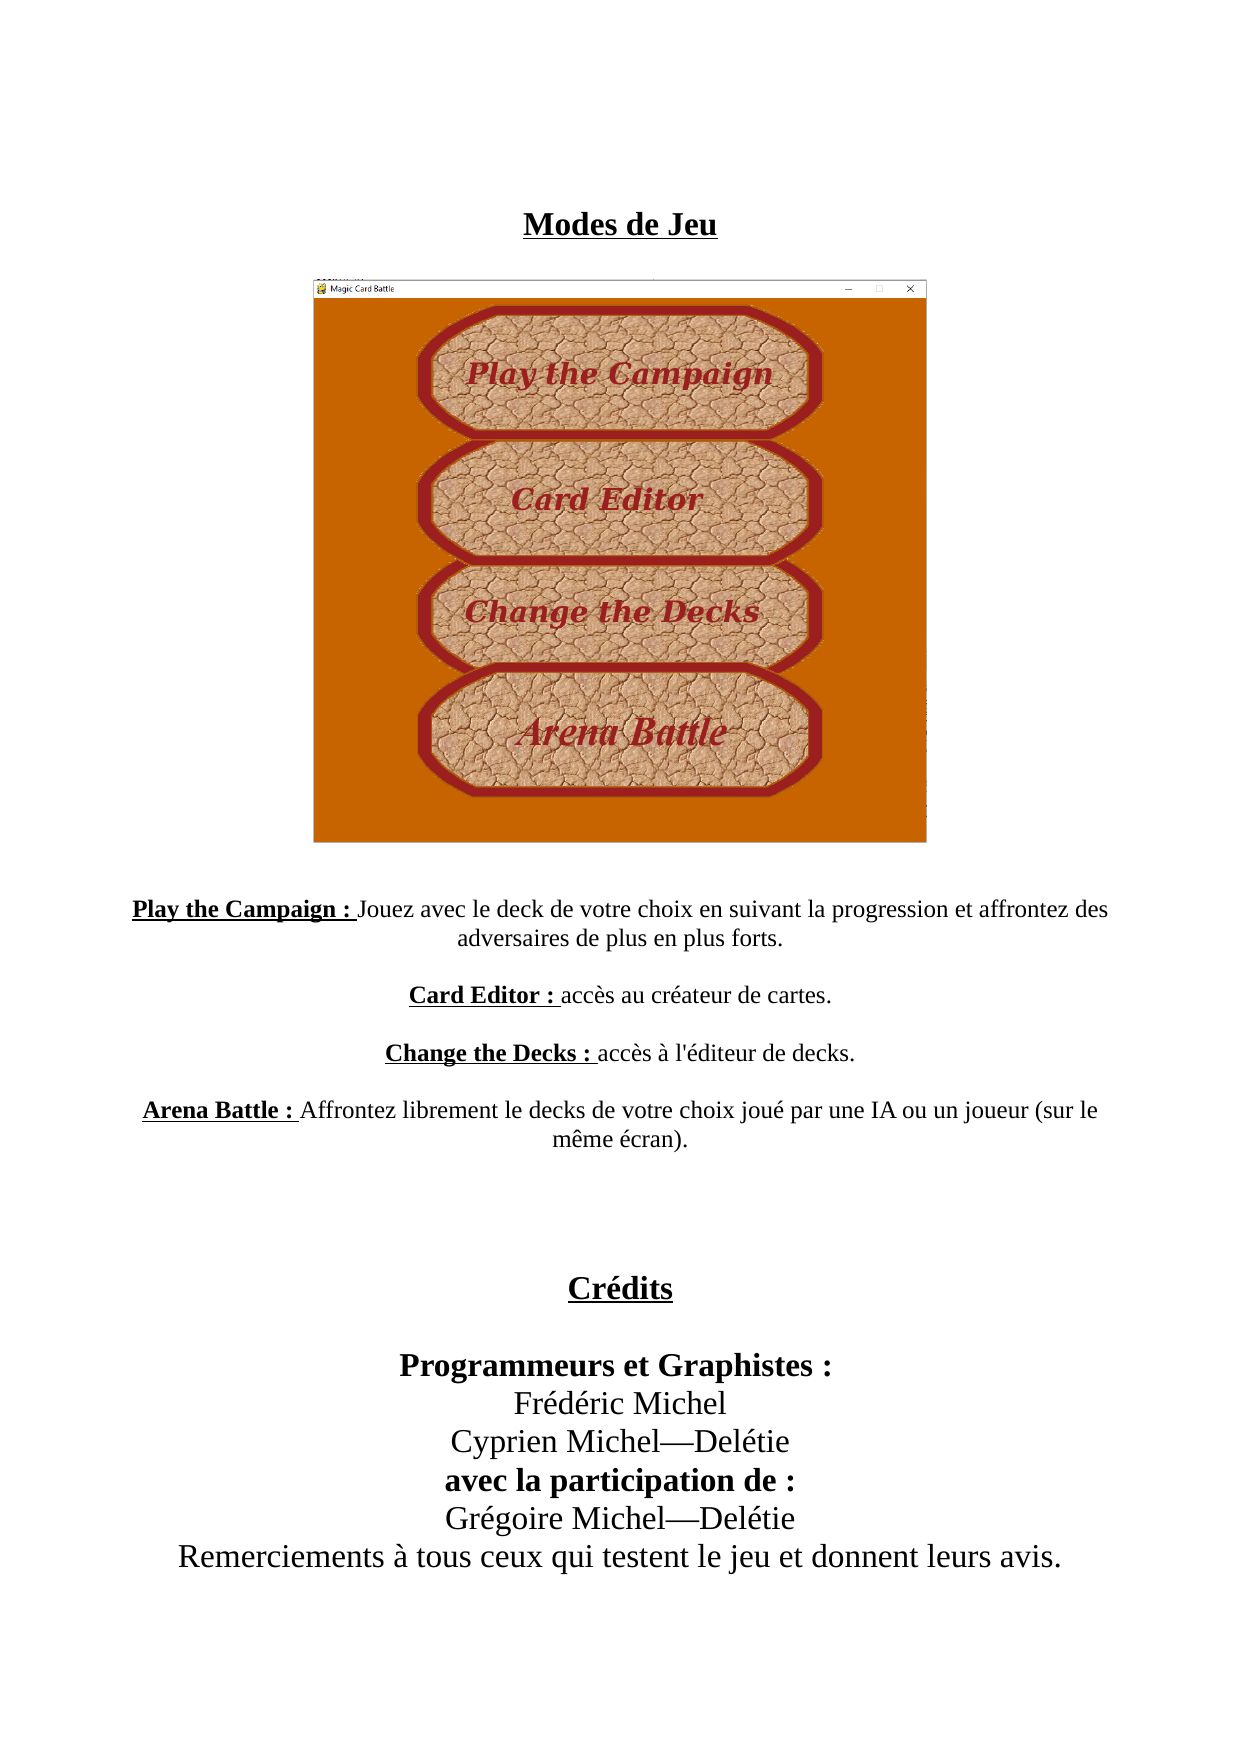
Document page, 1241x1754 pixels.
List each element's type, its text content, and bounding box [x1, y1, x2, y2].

text Card Editor : accès au créateur de cartes. [118, 981, 1122, 1009]
text Programmeurs et Graphistes : [118, 1345, 1122, 1383]
text Modes de Jeu [118, 204, 1122, 243]
text Play the Campaign : Jouez avec le deck de votre choix en suivant la progression et affrontez des adversaires de plus en plus forts. [118, 894, 1122, 952]
text Grégoire Michel—Delétie [118, 1498, 1122, 1536]
text Arena Battle : Affrontez librement le decks de votre choix joué par une IA ou un joueur (sur le même écran). [118, 1096, 1122, 1153]
text Change the Decks : accès à l'éditeur de decks. [118, 1038, 1122, 1067]
picture [313, 279, 927, 843]
text Frédéric Michel [118, 1383, 1122, 1421]
text avec la participation de : [118, 1460, 1122, 1498]
text Cyprien Michel—Delétie [118, 1421, 1122, 1460]
text Remerciements à tous ceux qui testent le jeu et donnent leurs avis. [118, 1536, 1122, 1575]
text Crédits [118, 1268, 1122, 1306]
